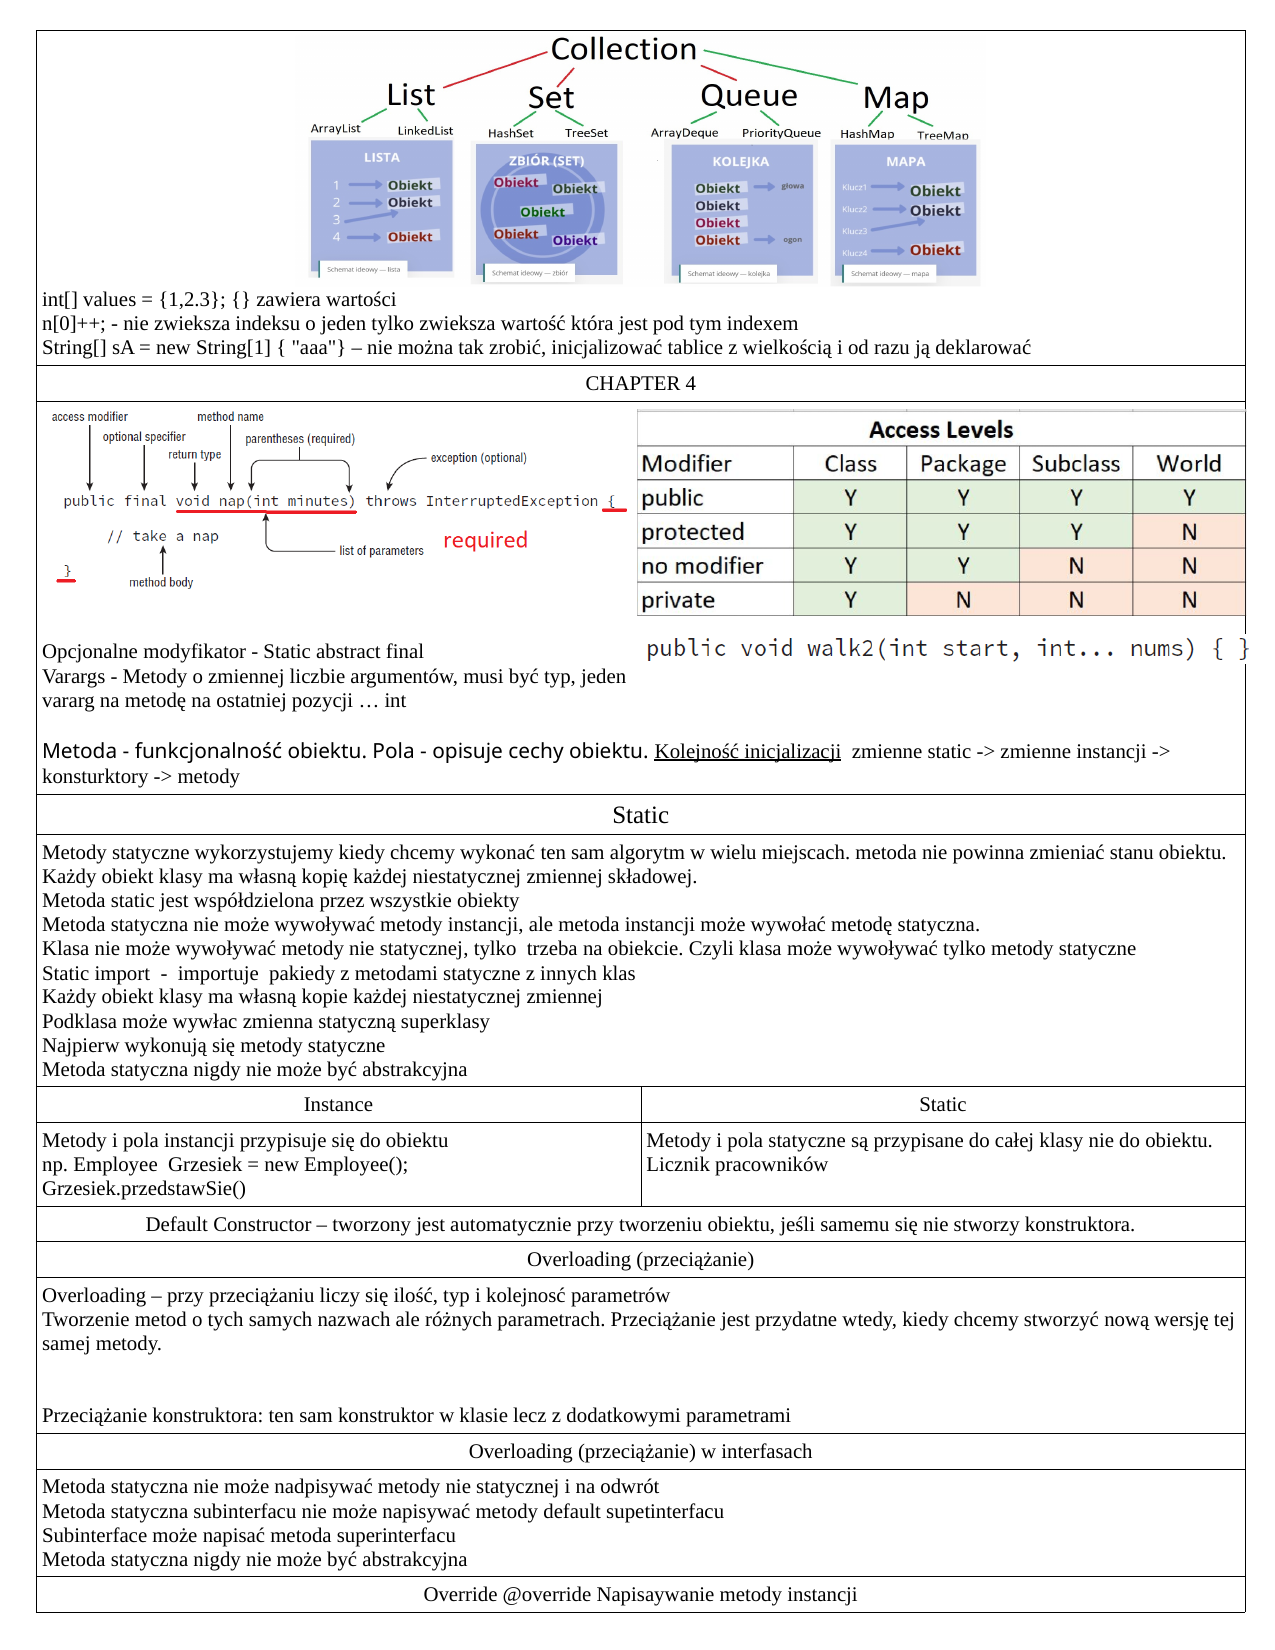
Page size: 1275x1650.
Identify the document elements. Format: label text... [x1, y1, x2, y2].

table_cell int[] values = {1,2.3}; {} zawiera wartości n[0]++; - nie zwieksza indeksu o jeden tylko zwieksza wartość która jest pod tym indexem String[] sA = new String[1] { "aaa"} – nie można tak zrobić, inicjalizować tablice z wielkością i od razu ją deklarować [37, 31, 1245, 365]
table_cell [37, 402, 1245, 409]
table_cell Static [37, 795, 1245, 834]
table_cell Override @override Napisaywanie metody instancji [37, 1577, 1245, 1612]
picture [48, 410, 629, 595]
table_cell Overloading (przeciążanie) [37, 1242, 1245, 1277]
picture [641, 634, 1250, 664]
table_cell Instance [37, 1087, 641, 1122]
table_cell Metody statyczne wykorzystujemy kiedy chcemy wykonać ten sam algorytm w wielu miejscach. metoda nie powinna zmieniać stanu obiektu. Każdy obiekt klasy ma własną kopię każdej niestatycznej zmiennej składowej. Metoda static jest współdzielona przez wszystkie obiekty Metoda statyczna nie może wywoływać metody instancji, ale metoda instancji może wywołać metodę statyczna. Klasa nie może wywoływać metody nie statycznej, tylko trzeba na obiekcie. Czyli klasa może wywoływać tylko metody statyczne Static import - importuje pakiedy z metodami statyczne z innych klas Każdy obiekt klasy ma własną kopie każdej niestatycznej zmiennej Podklasa może wywłac zmienna statyczną superklasy Najpierw wykonują się metody statyczne Metoda statyczna nigdy nie może być abstrakcyjna [37, 835, 1245, 1086]
picture [295, 35, 986, 287]
table_cell Metoda statyczna nie może nadpisywać metody nie statycznej i na odwrót Metoda statyczna subinterfacu nie może napisywać metody default supetinterfacu Subinterface może napisać metoda superinterfacu Metoda statyczna nigdy nie może być abstrakcyjna [37, 1470, 1245, 1576]
table_cell CHAPTER 4 [37, 366, 1245, 401]
table_cell Metody i pola statyczne są przypisane do całej klasy nie do obiektu. Licznik pracowników [642, 1123, 1245, 1206]
table_cell Metody i pola instancji przypisuje się do obiektu np. Employee Grzesiek = new Employee(); Grzesiek.przedstawSie() [37, 1123, 641, 1206]
table_cell Static [642, 1087, 1245, 1122]
table_cell Default Constructor – tworzony jest automatycznie przy tworzeniu obiektu, jeśli samemu się nie stworzy konstruktora. [37, 1207, 1245, 1241]
table_cell Overloading – przy przeciążaniu liczy się ilość, typ i kolejnosć parametrów Tworzenie metod o tych samych nazwach ale różnych parametrach. Przeciążanie jest przydatne wtedy, kiedy chcemy stworzyć nową wersję tej samej metody. Przeciążanie konstruktora: ten sam konstruktor w klasie lecz z dodatkowymi parametrami [37, 1278, 1245, 1433]
picture [635, 409, 1247, 616]
table_cell Overloading (przeciążanie) w interfasach [37, 1434, 1245, 1469]
table_cell Opcjonalne modyfikator - Static abstract final Varargs - Metody o zmiennej liczbie argumentów, musi być typ, jeden vararg na metodę na ostatniej pozycji … int Metoda - funkcjonalność obiektu. Pola - opisuje cechy obiektu. Kolejność inicjalizacji zmienne static -> zmienne instancji -> konsturktory -> metody [37, 410, 1245, 794]
